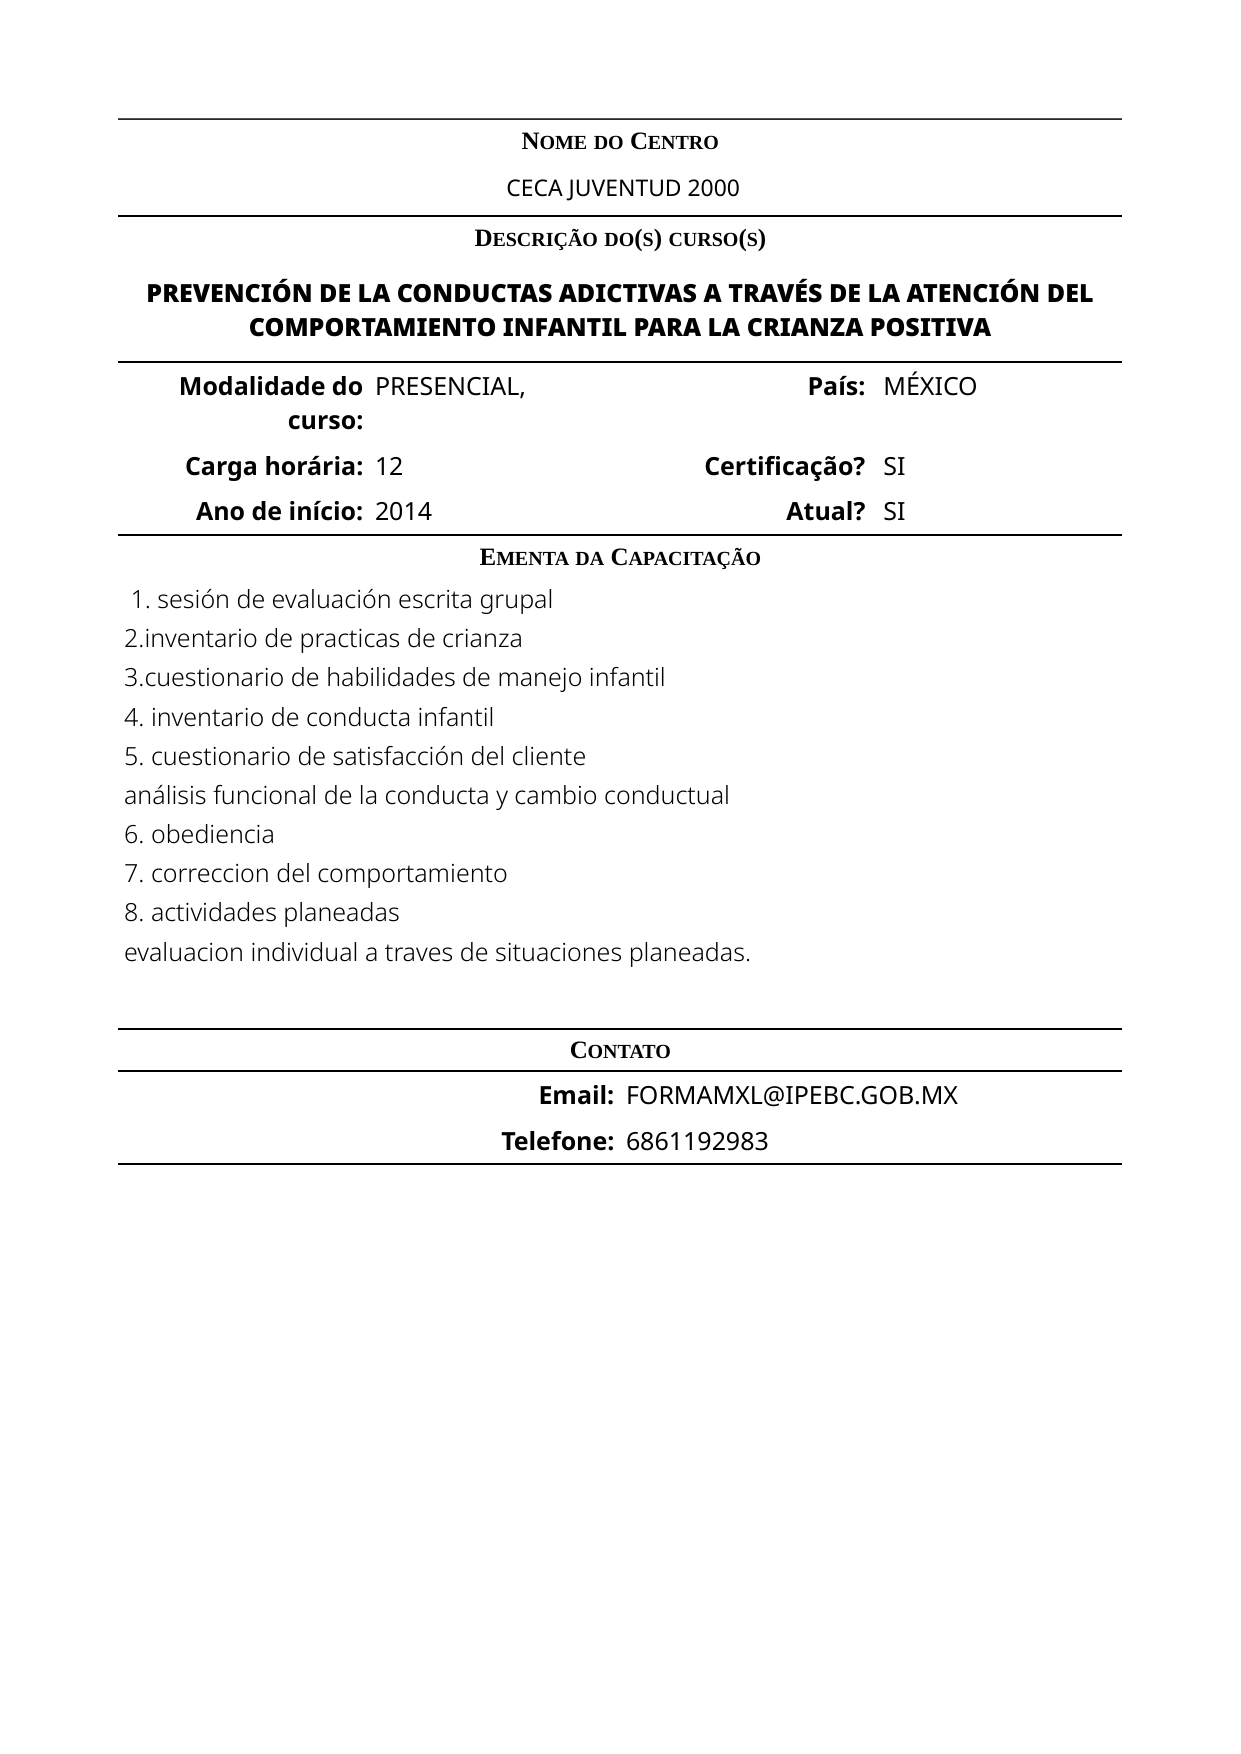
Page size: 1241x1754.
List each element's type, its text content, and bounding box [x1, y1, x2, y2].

table_cell CECA JUVENTUD 2000 [118, 160, 1122, 215]
table_cell Email: [118, 1072, 620, 1118]
table_cell Telefone: [118, 1118, 620, 1163]
table_header Nome do Centro [118, 121, 1122, 160]
table_cell Modalidade do curso: [118, 363, 369, 443]
table_cell Carga horária: [118, 443, 369, 488]
table_cell 2014 [369, 488, 620, 534]
table_cell FORMAMXL@IPEBC.GOB.MX [620, 1072, 1122, 1118]
table_cell País: [620, 363, 871, 443]
table_cell Contato [118, 1030, 1122, 1070]
table_cell SI [871, 443, 1122, 488]
table_cell 12 [369, 443, 620, 488]
table_cell MÉXICO [871, 363, 1122, 443]
table_cell Atual? [620, 488, 871, 534]
table_cell 1. SESIÓN DE EVALUACIÓN ESCRITA GRUPAL 2.INVENTARIO DE PRACTICAS DE CRIANZA 3.CUESTIONARIO DE HABILIDADES DE MANEJO INFANTIL 4. INVENTARIO DE CONDUCTA INFANTIL 5. CUESTIONARIO DE SATISFACCIÓN DEL CLIENTE ANÁLISIS FUNCIONAL DE LA CONDUCTA Y CAMBIO CONDUCTUAL 6. OBEDIENCIA 7. CORRECCION DEL COMPORTAMIENTO 8. ACTIVIDADES PLANEADAS EVALUACION INDIVIDUAL A TRAVES DE SITUACIONES PLANEADAS. [118, 576, 1122, 1028]
table_cell PRESENCIAL, [369, 363, 620, 443]
table_cell Ano de início: [118, 488, 369, 534]
table_cell 6861192983 [620, 1118, 1122, 1163]
table_cell SI [871, 488, 1122, 534]
table_cell Certificação? [620, 443, 871, 488]
table_cell Descrição do(s) curso(s) [118, 217, 1122, 257]
table_cell PREVENCIÓN DE LA CONDUCTAS ADICTIVAS A TRAVÉS DE LA ATENCIÓN DEL COMPORTAMIENTO INFANTIL PARA LA CRIANZA POSITIVA [118, 258, 1122, 361]
table_cell Ementa da Capacitação [118, 536, 1122, 576]
